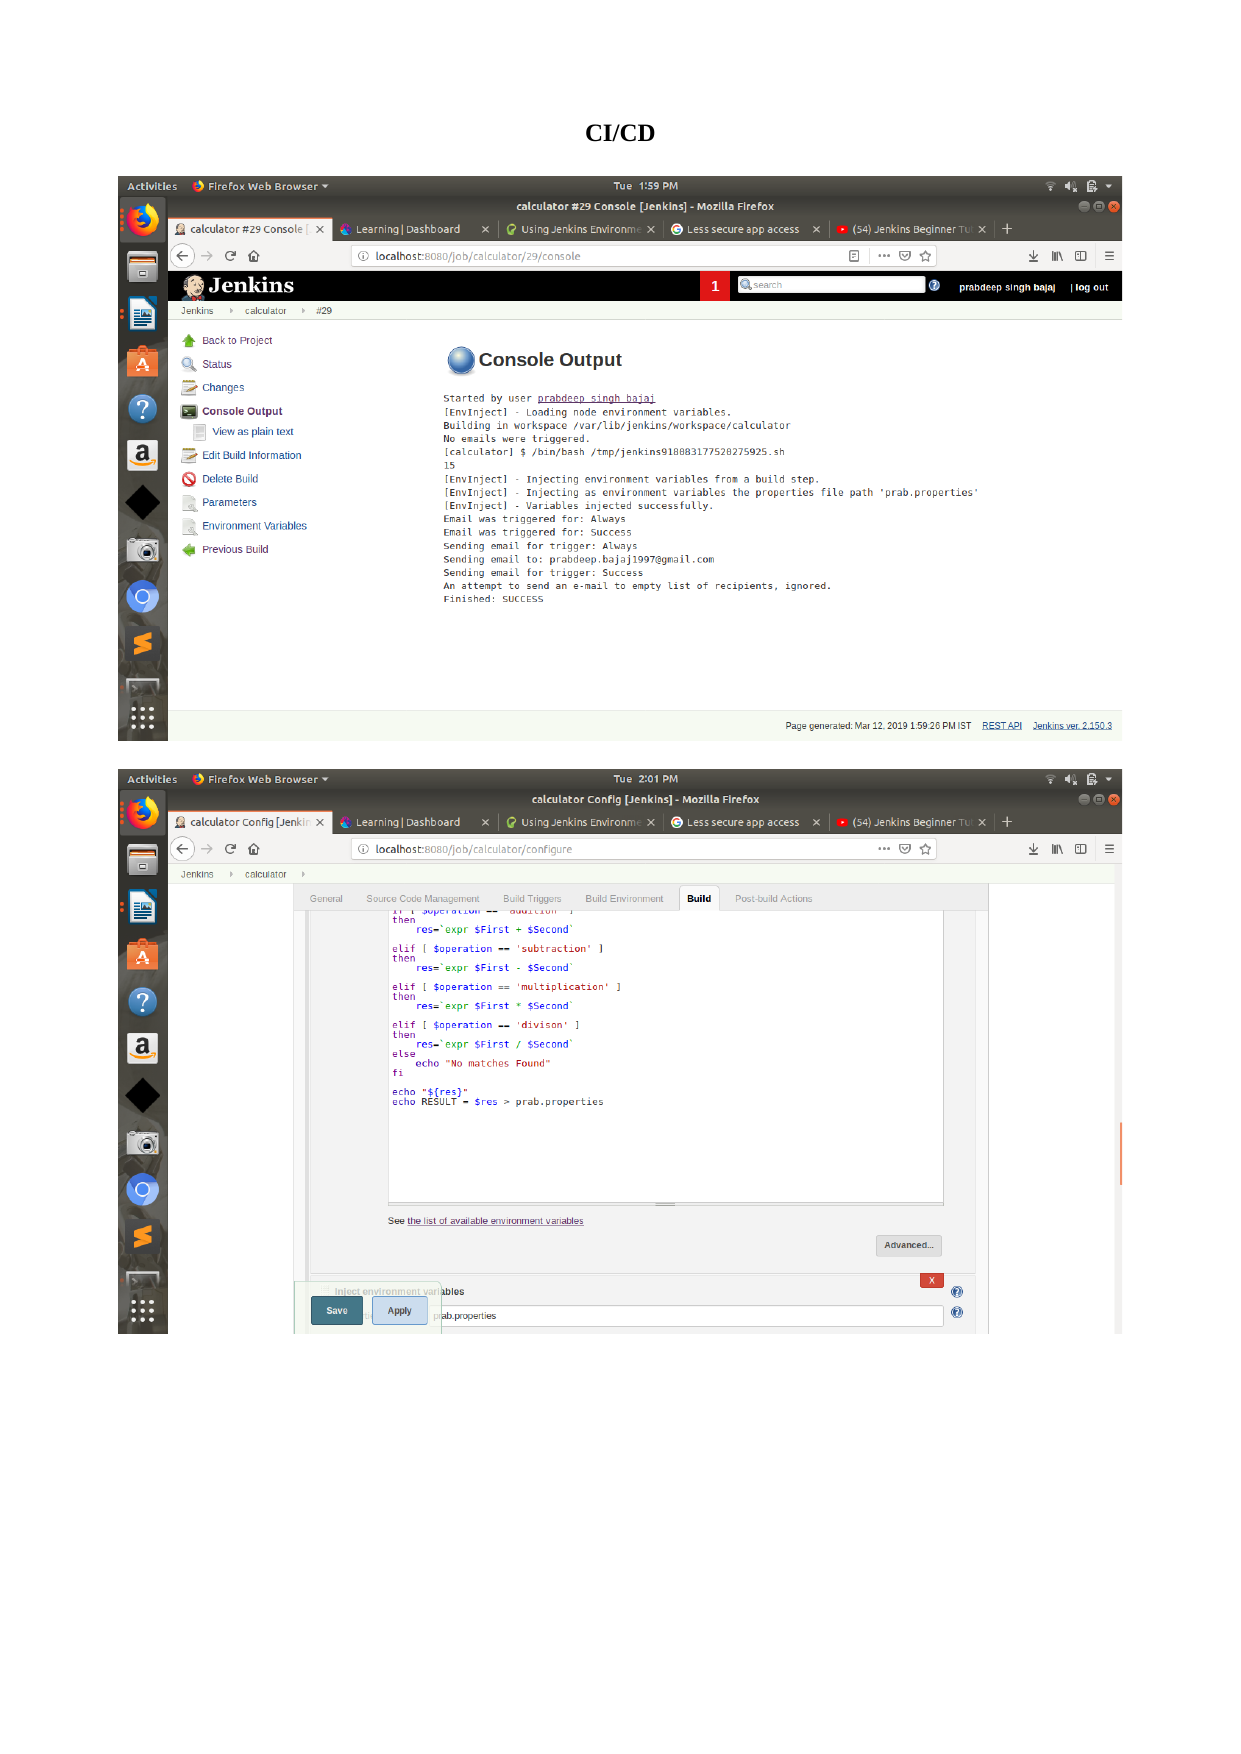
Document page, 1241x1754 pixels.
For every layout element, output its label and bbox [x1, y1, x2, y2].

picture [118, 769, 1123, 1334]
picture [118, 176, 1123, 741]
